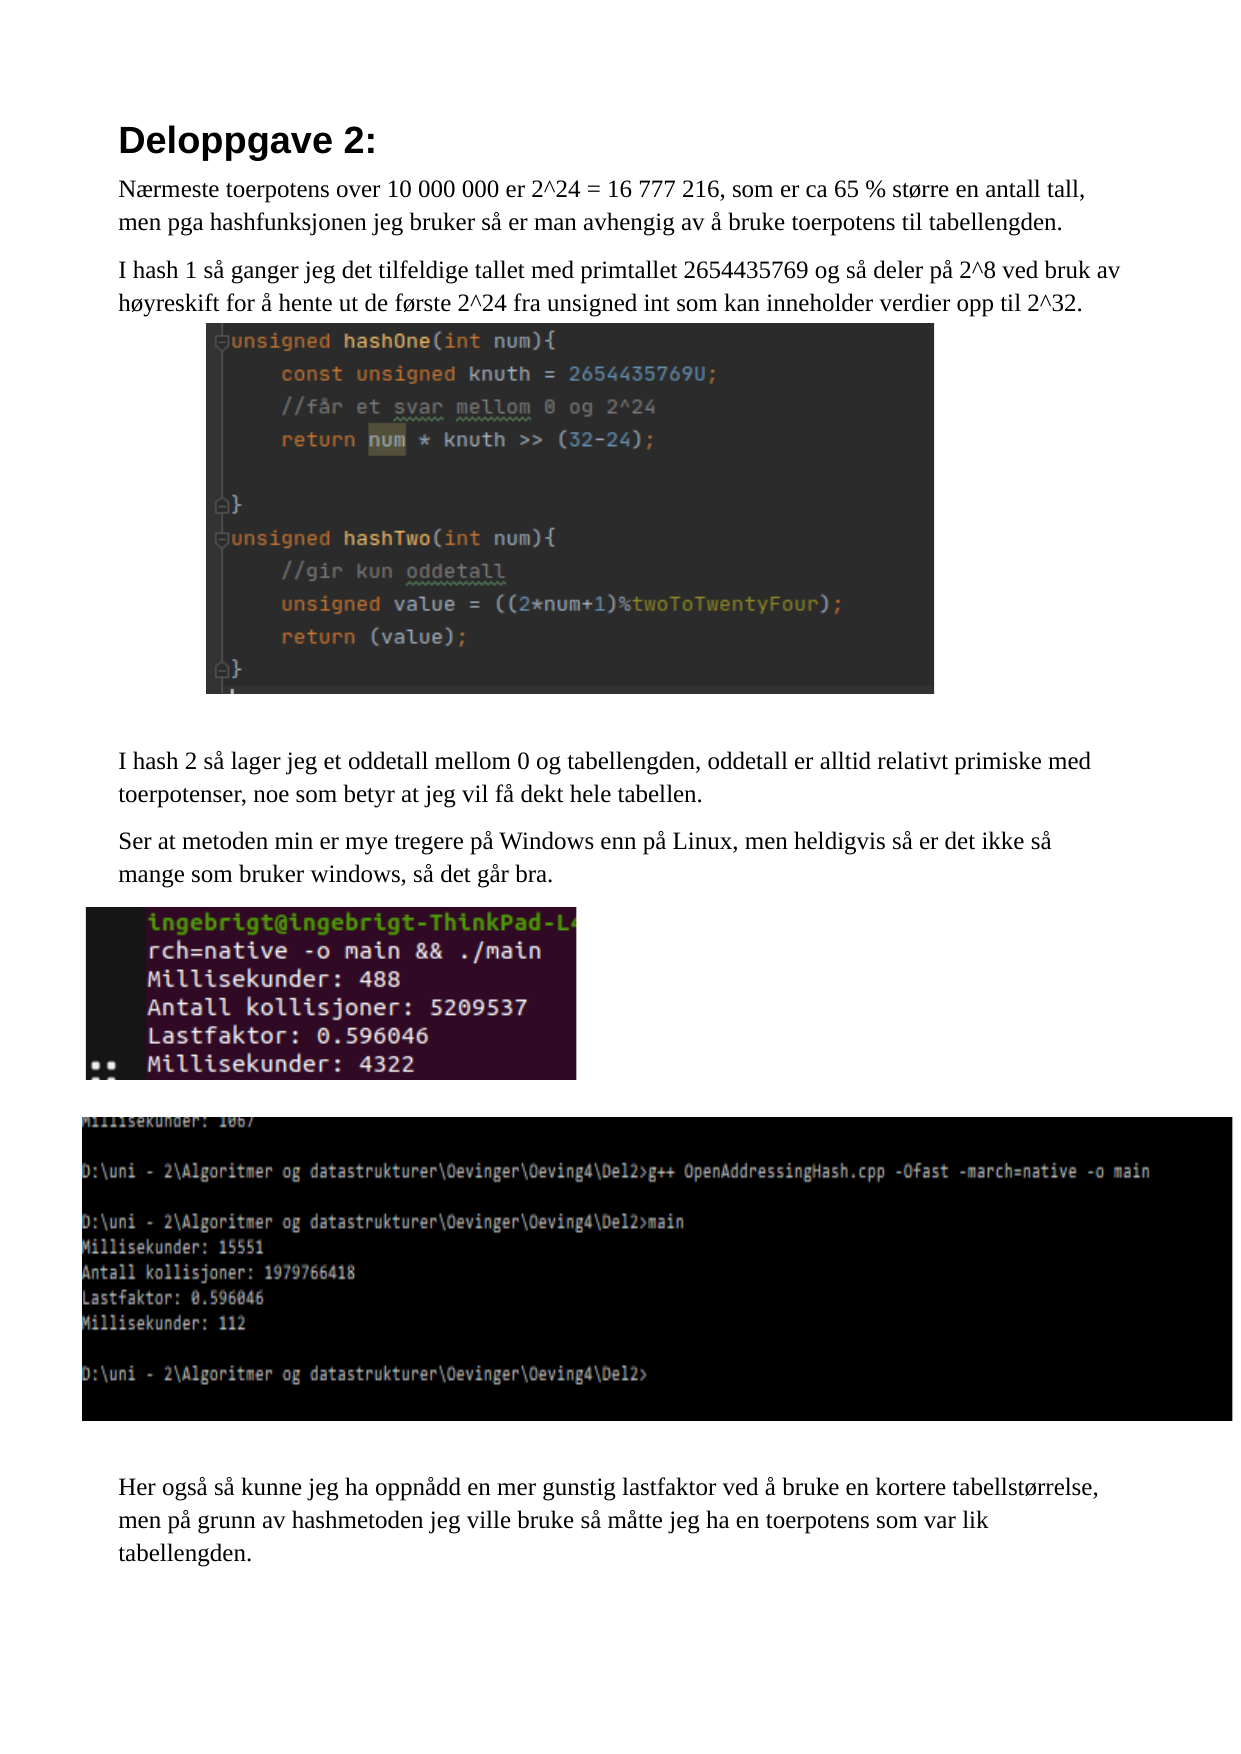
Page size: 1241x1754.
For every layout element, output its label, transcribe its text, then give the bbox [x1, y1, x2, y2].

text Nærmeste toerpotens over 10 000 000 er 2^24 = 16 777 216, som er ca 65 % større en antall tall, men pga hashfunksjonen jeg bruker så er man avhengig av å bruke toerpotens til tabellengden. [118, 174, 1122, 236]
subtitle Deloppgave 2: [118, 118, 1122, 162]
text I hash 2 så lager jeg et oddetall mellom 0 og tabellengden, oddetall er alltid relativt primiske med toerpotenser, noe som betyr at jeg vil få dekt hele tabellen. [118, 746, 1122, 807]
picture [82, 1117, 1233, 1421]
text Ser at metoden min er mye tregere på Windows enn på Linux, men heldigvis så er det ikke så mange som bruker windows, så det går bra. [118, 826, 1122, 888]
picture [206, 323, 935, 694]
picture [85, 907, 577, 1080]
text I hash 1 så ganger jeg det tilfeldige tallet med primtallet 2654435769 og så deler på 2^8 ved bruk av høyreskift for å hente ut de første 2^24 fra unsigned int som kan inneholder verdier opp til 2^32. [118, 255, 1122, 317]
text Her også så kunne jeg ha oppnådd en mer gunstig lastfaktor ved å bruke en kortere tabellstørrelse, men på grunn av hashmetoden jeg ville bruke så måtte jeg ha en toerpotens som var lik tabellengden. [118, 1472, 1122, 1567]
